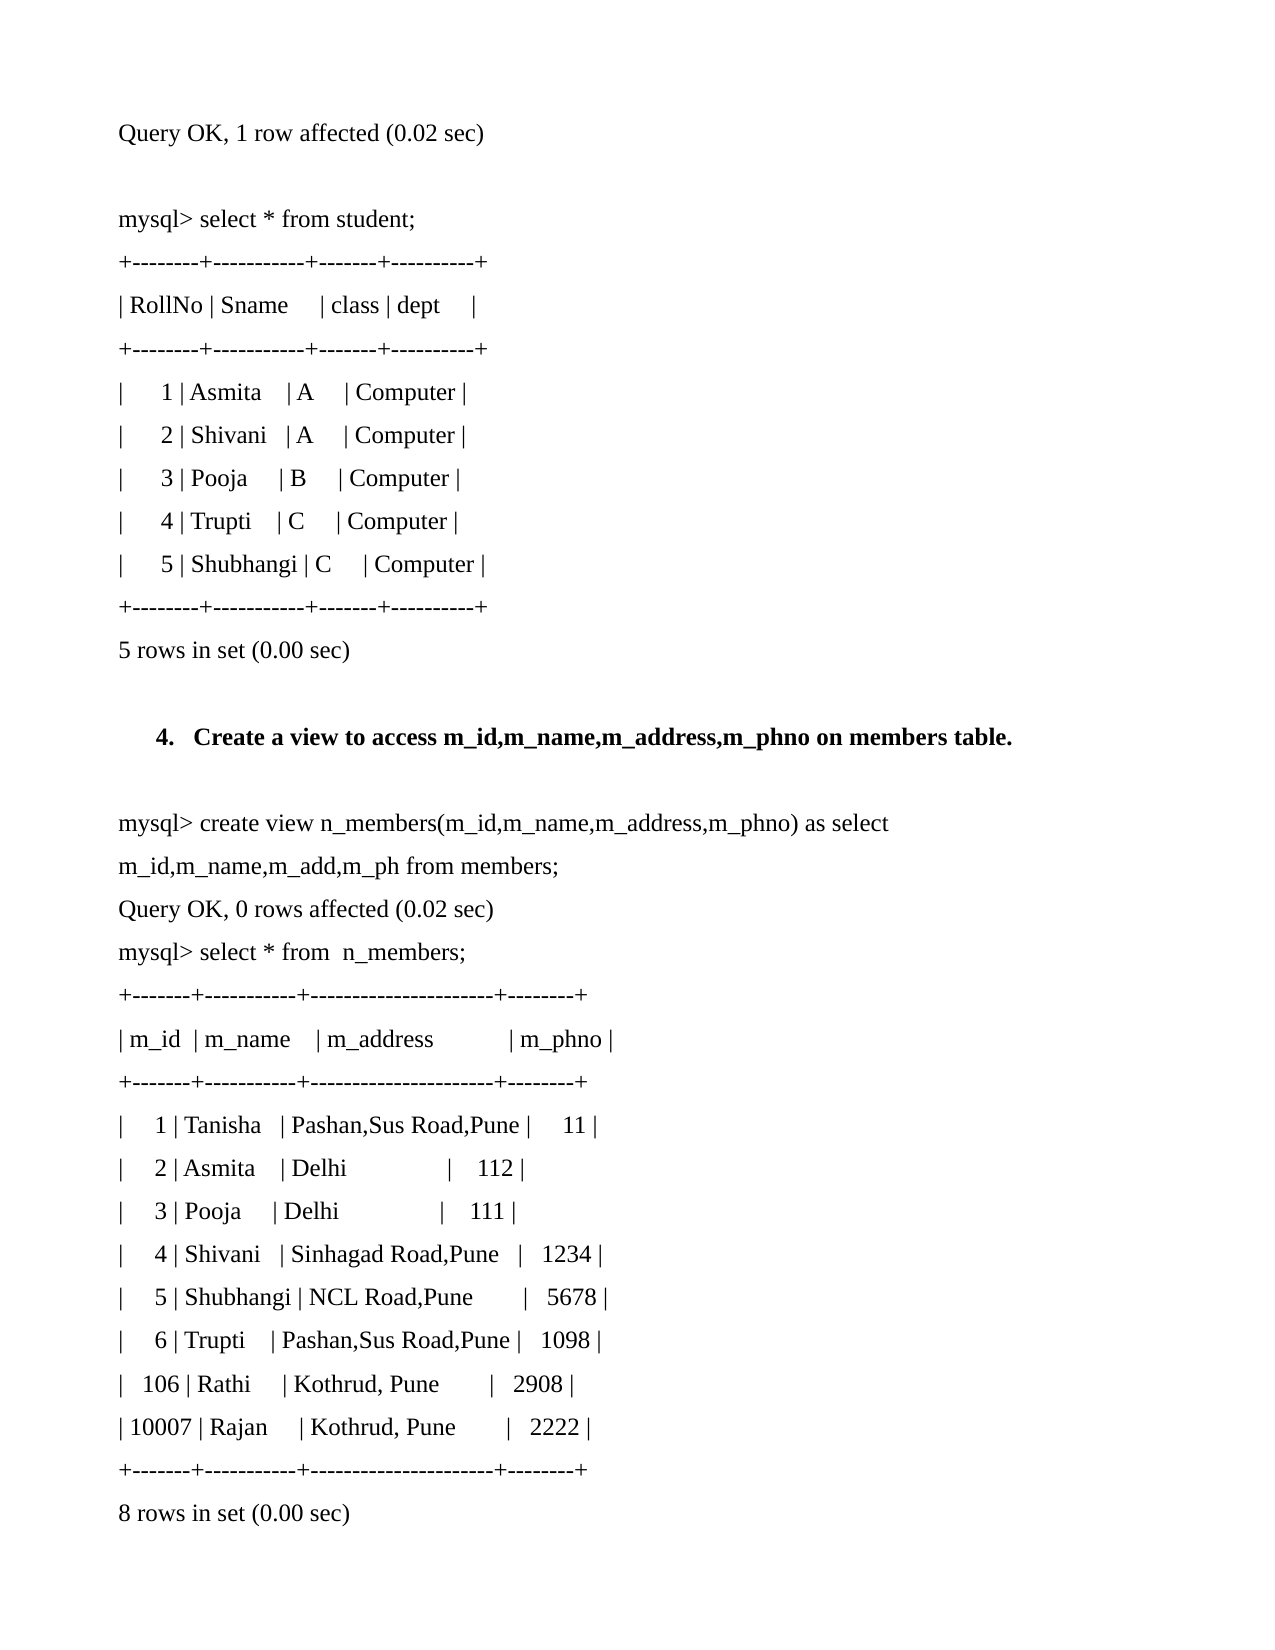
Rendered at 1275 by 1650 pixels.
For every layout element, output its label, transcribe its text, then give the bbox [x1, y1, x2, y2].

text Query OK, 1 row affected (0.02 sec) [118, 118, 1157, 147]
text | m_id | m_name | m_address | m_phno | [118, 1024, 1157, 1052]
text | 3 | Pooja | B | Computer | [118, 463, 1157, 492]
text +--------+-----------+-------+----------+ [118, 334, 1157, 362]
text mysql> select * from student; [118, 204, 1157, 233]
text +-------+-----------+----------------------+--------+ [118, 1455, 1157, 1484]
text | 5 | Shubhangi | C | Computer | [118, 549, 1157, 578]
text | 6 | Trupti | Pashan,Sus Road,Pune | 1098 | [118, 1326, 1157, 1354]
text | 1 | Tanisha | Pashan,Sus Road,Pune | 11 | [118, 1110, 1157, 1139]
text +--------+-----------+-------+----------+ [118, 247, 1157, 276]
text | 4 | Trupti | C | Computer | [118, 506, 1157, 535]
text mysql> select * from n_members; [118, 937, 1157, 966]
text mysql> create view n_members(m_id,m_name,m_address,m_phno) as select m_id,m_name,m_add,m_ph from members; [118, 808, 1157, 880]
text | 5 | Shubhangi | NCL Road,Pune | 5678 | [118, 1282, 1157, 1311]
text +--------+-----------+-------+----------+ [118, 592, 1157, 621]
list Create a view to access m_id,m_name,m_address,m_phno on members table. [156, 722, 1157, 751]
text | RollNo | Sname | class | dept | [118, 291, 1157, 319]
text | 2 | Asmita | Delhi | 112 | [118, 1153, 1157, 1182]
text | 10007 | Rajan | Kothrud, Pune | 2222 | [118, 1412, 1157, 1441]
text 5 rows in set (0.00 sec) [118, 636, 1157, 664]
text 8 rows in set (0.00 sec) [118, 1498, 1157, 1527]
text | 3 | Pooja | Delhi | 111 | [118, 1196, 1157, 1225]
text +-------+-----------+----------------------+--------+ [118, 981, 1157, 1009]
text | 1 | Asmita | A | Computer | [118, 377, 1157, 406]
text Query OK, 0 rows affected (0.02 sec) [118, 894, 1157, 923]
text | 4 | Shivani | Sinhagad Road,Pune | 1234 | [118, 1239, 1157, 1268]
text | 2 | Shivani | A | Computer | [118, 420, 1157, 449]
text +-------+-----------+----------------------+--------+ [118, 1067, 1157, 1096]
text | 106 | Rathi | Kothrud, Pune | 2908 | [118, 1369, 1157, 1397]
